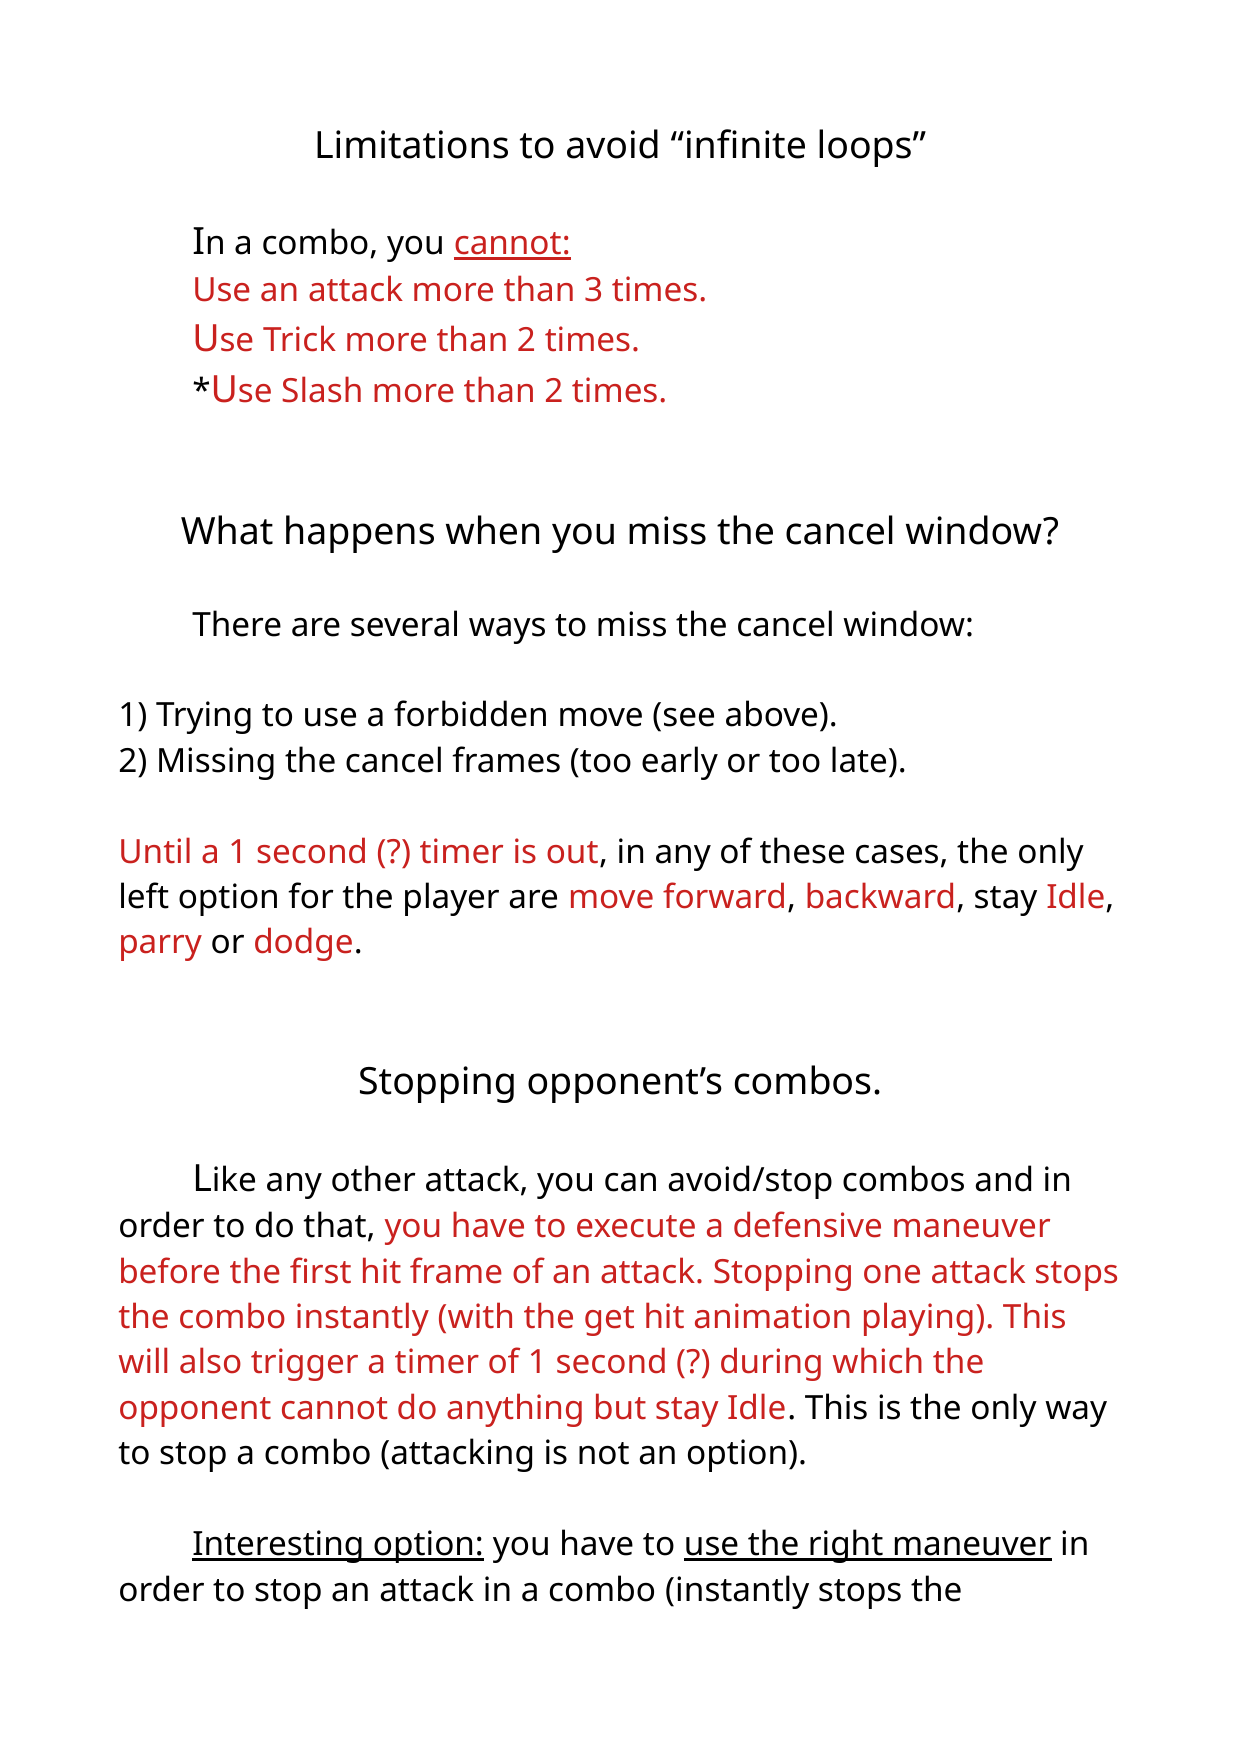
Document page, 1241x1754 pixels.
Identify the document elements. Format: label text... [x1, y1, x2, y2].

text There are several ways to miss the cancel window: [118, 600, 1122, 646]
text Interesting option: you have to use the right maneuver in order to stop an attack in a combo (instantly stops the [118, 1520, 1122, 1611]
text Stopping opponent’s combos. [118, 1054, 1122, 1106]
text Limitations to avoid “infinite loops” [118, 118, 1122, 169]
text What happens when you miss the cancel window? [118, 504, 1122, 555]
text 2) Missing the cancel frames (too early or too late). [118, 737, 1122, 782]
text Use an attack more than 3 times. [118, 266, 1122, 311]
text 1) Trying to use a forbidden move (see above). [118, 691, 1122, 737]
text In a combo, you cannot: [118, 214, 1122, 266]
text Use Trick more than 2 times. [118, 311, 1122, 362]
text *Use Slash more than 2 times. [118, 362, 1122, 413]
text Until a 1 second (?) timer is out, in any of these cases, the only left option for the player are move forward, backward, stay Idle, parry or dodge. [118, 827, 1122, 964]
text Like any other attack, you can avoid/stop combos and in order to do that, you have to execute a defensive maneuver before the first hit frame of an attack. Stopping one attack stops the combo instantly (with the get hit animation playing). This will also trigger a timer of 1 second (?) during which the opponent cannot do anything but stay Idle. This is the only way to stop a combo (attacking is not an option). [118, 1151, 1122, 1474]
